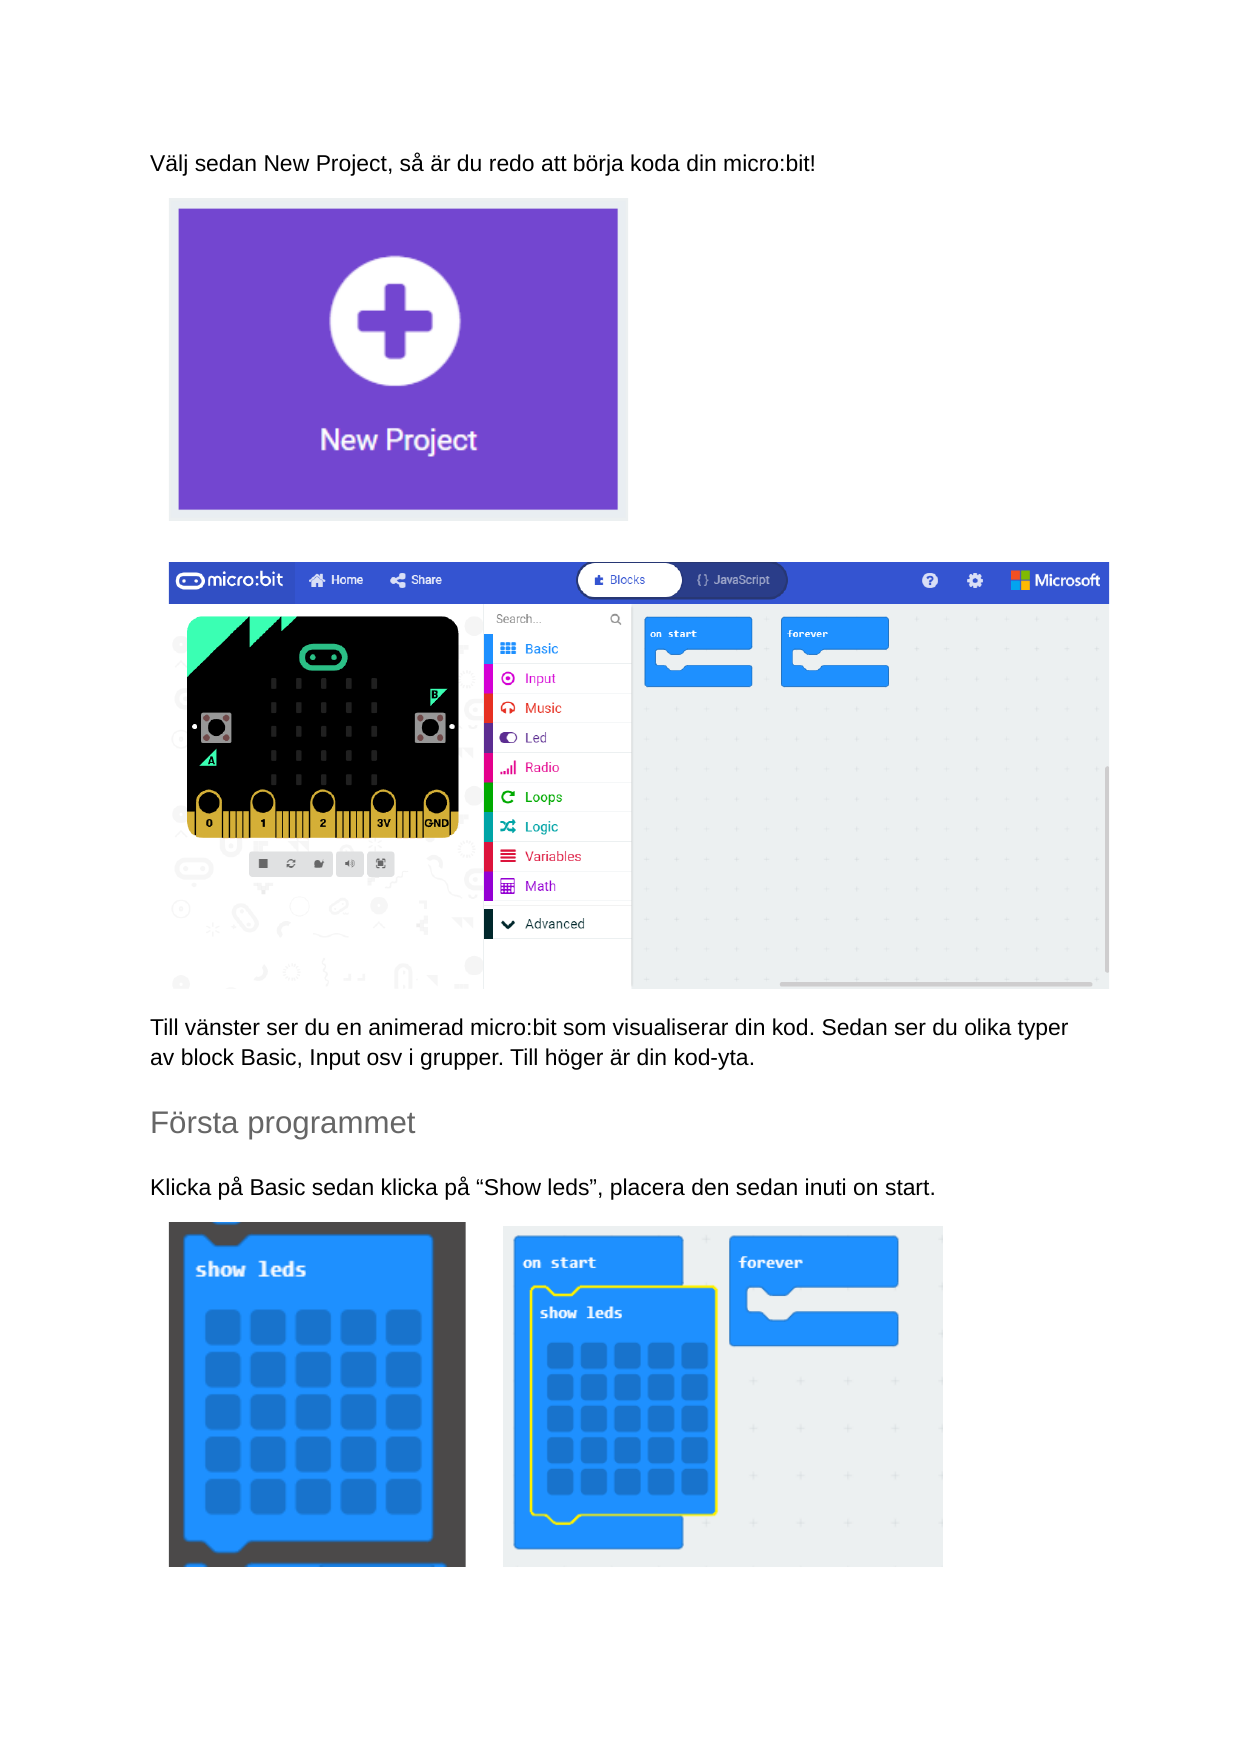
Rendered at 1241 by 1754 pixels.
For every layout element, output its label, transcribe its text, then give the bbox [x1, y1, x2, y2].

picture [168, 562, 1110, 992]
text Välj sedan New Project, så är du redo att börja koda din micro:bit! [150, 150, 1090, 176]
picture [503, 1226, 943, 1567]
subtitle Första programmet [150, 1104, 1090, 1141]
text Till vänster ser du en animerad micro:bit som visualiserar din kod. Sedan ser du olika typer av block Basic, Input osv i grupper. Till höger är din kod-yta. [150, 1014, 1090, 1071]
picture [168, 198, 629, 521]
text Klicka på Basic sedan klicka på “Show leds”, placera den sedan inuti on start. [150, 1174, 1090, 1200]
picture [168, 1222, 466, 1567]
